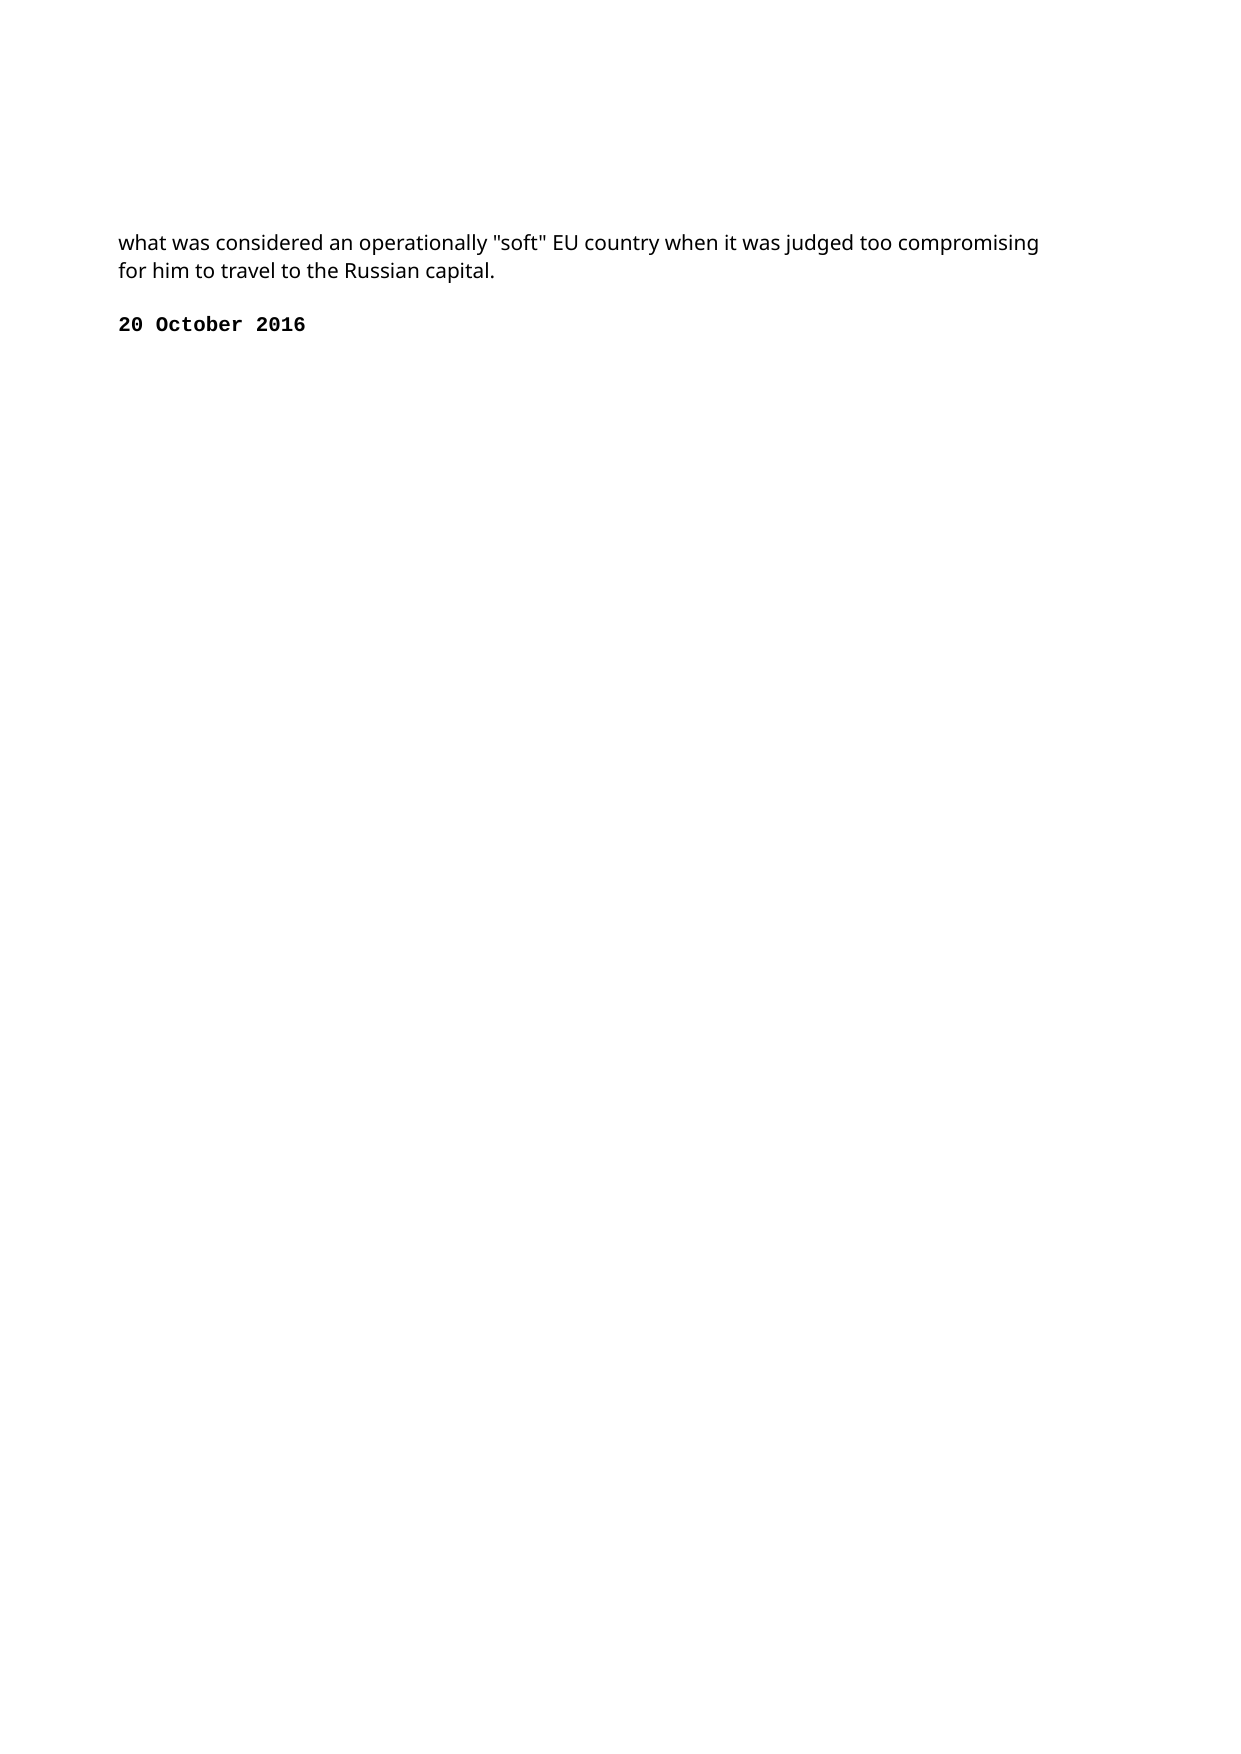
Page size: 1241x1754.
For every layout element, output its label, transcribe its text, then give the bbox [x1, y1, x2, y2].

text 20 October 2016 [118, 314, 1122, 337]
text for him to travel to the Russian capital. [118, 256, 1122, 285]
text what was considered an operationally "soft" EU country when it was judged too compromising [118, 228, 1122, 256]
